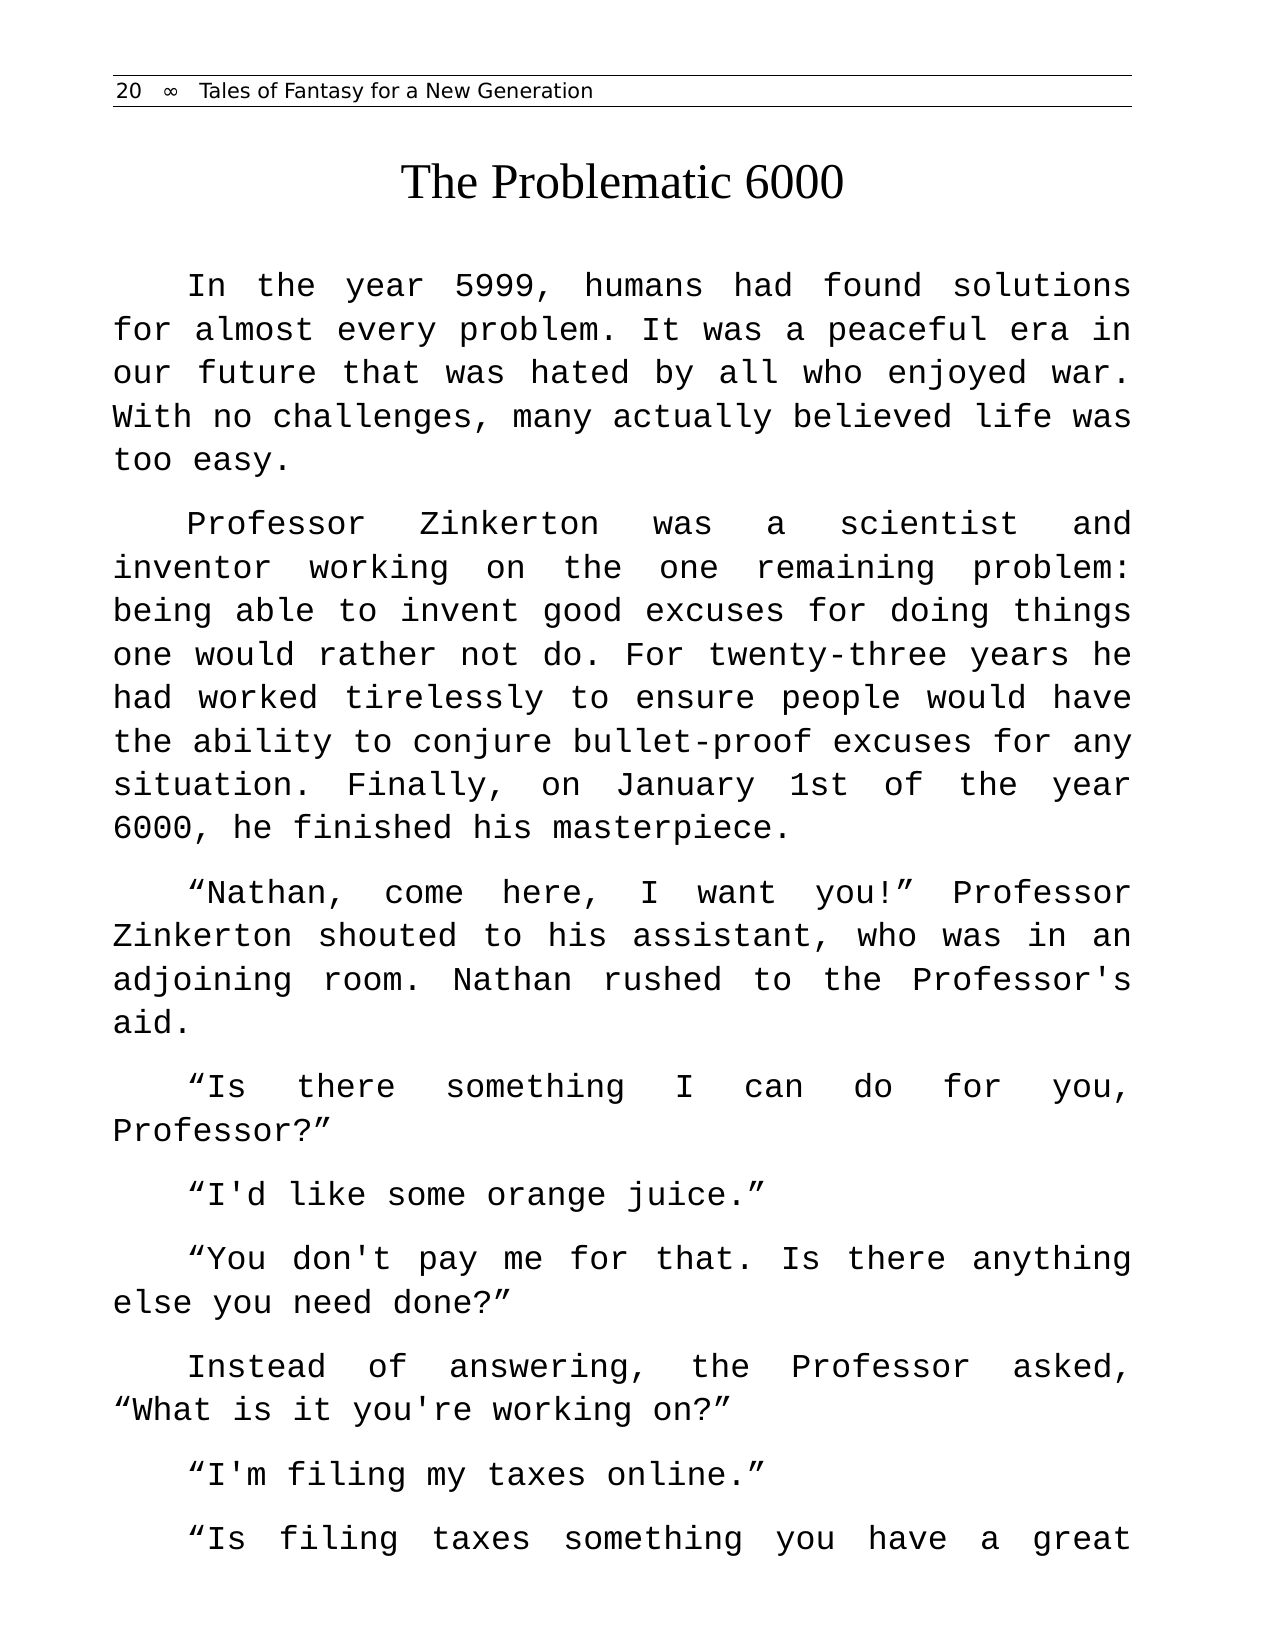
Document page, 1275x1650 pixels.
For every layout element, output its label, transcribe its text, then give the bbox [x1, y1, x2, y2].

text Instead of answering, the Professor asked, “What is it you're working on?” [112, 1350, 1132, 1431]
text “Is there something I can do for you, Professor?” [112, 1070, 1132, 1151]
text Professor Zinkerton was a scientist and inventor working on the one remaining problem: being able to invent good excuses for doing things one would rather not do. For twenty-three years he had worked tirelessly to ensure people would have the ability to conjure bullet-proof excuses for any situation. Finally, on January 1st of the year 6000, he finished his masterpiece. [112, 507, 1132, 849]
text “I'm filing my taxes online.” [112, 1457, 1132, 1495]
text “I'd like some orange juice.” [112, 1178, 1132, 1216]
title The Problematic 6000 [112, 152, 1132, 209]
text “Nathan, come here, I want you!” Professor Zinkerton shouted to his assistant, who was in an adjoining room. Nathan rushed to the Professor's aid. [112, 875, 1132, 1043]
text “Is filing taxes something you have a great [112, 1522, 1132, 1559]
text “You don't pay me for that. Is there anything else you need done?” [112, 1242, 1132, 1323]
text In the year 5999, humans had found solutions for almost every problem. It was a peaceful era in our future that was hated by all who enjoyed war. With no challenges, many actually believed life was too easy. [112, 269, 1132, 481]
